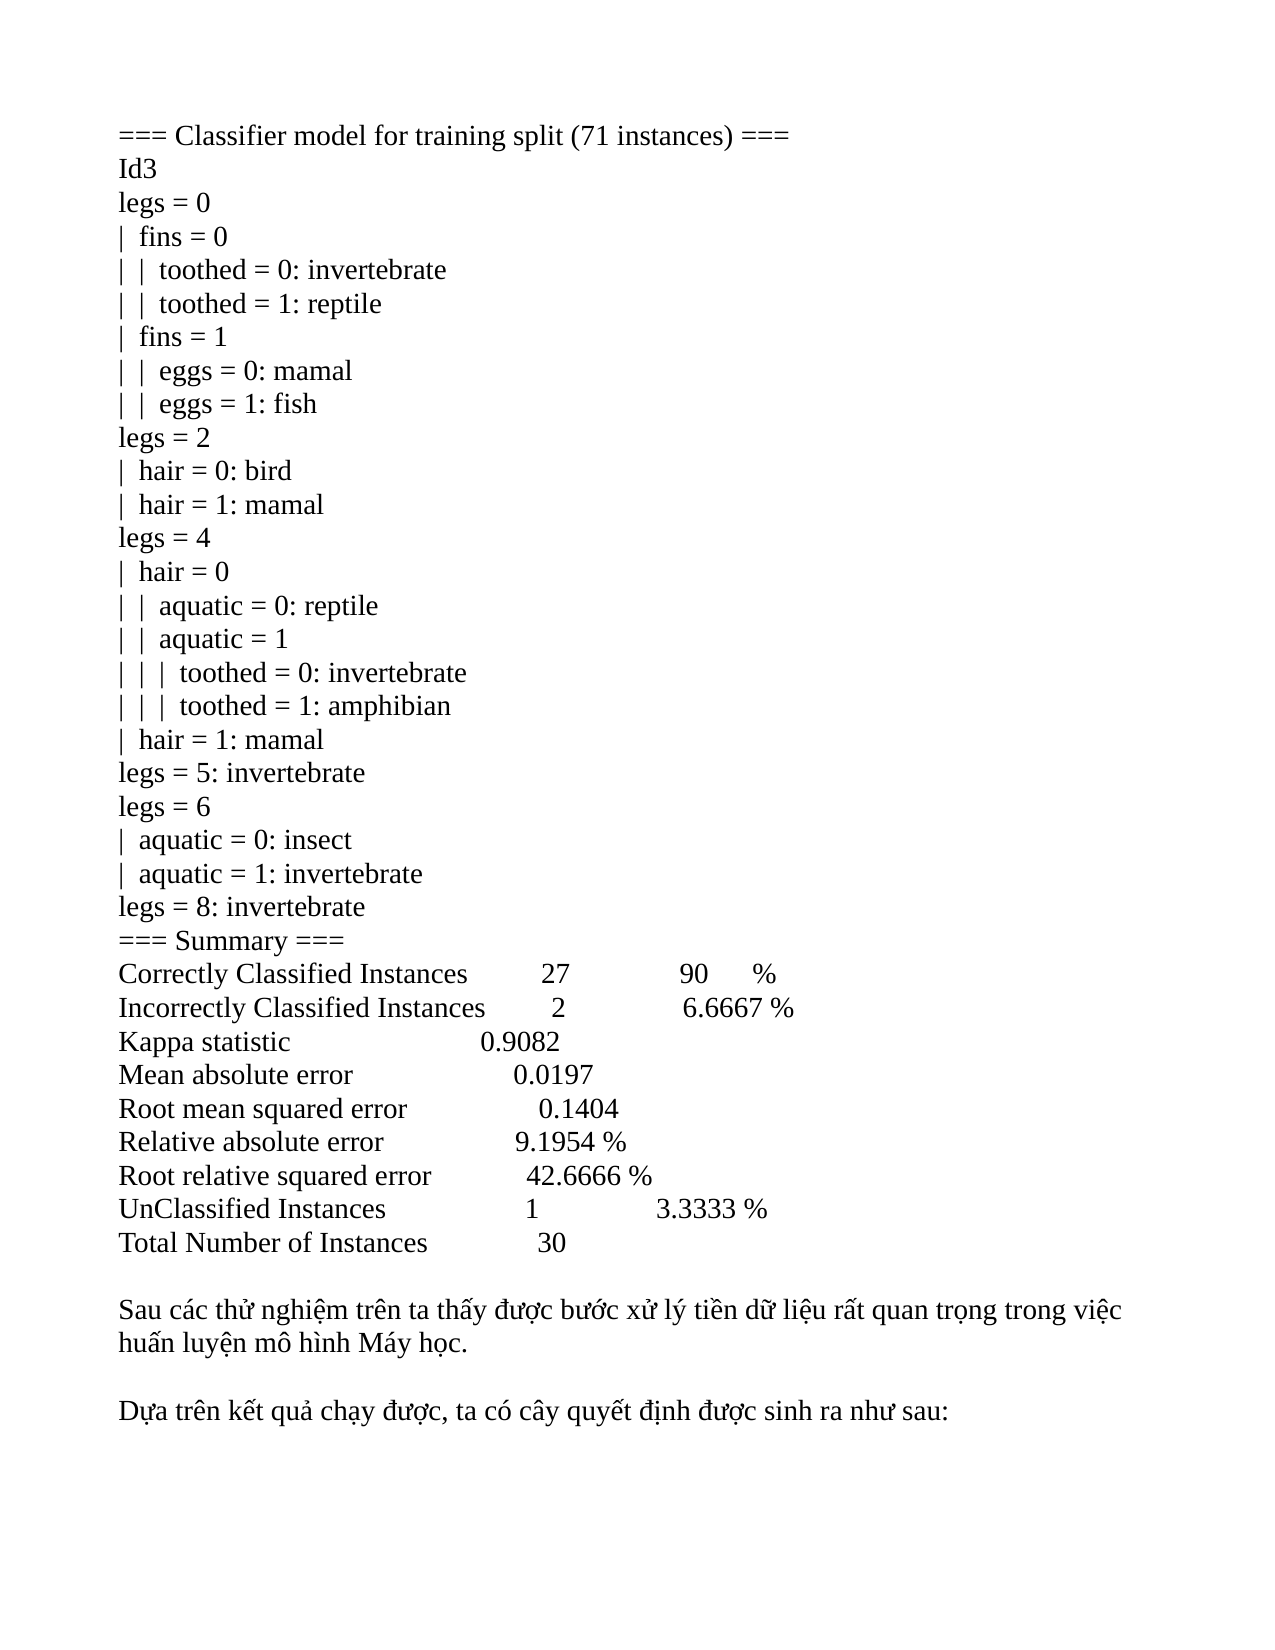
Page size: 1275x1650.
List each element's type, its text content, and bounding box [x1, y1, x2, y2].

text | | eggs = 0: mamal [118, 353, 1157, 386]
text Dựa trên kết quả chạy được, ta có cây quyết định được sinh ra như sau: [118, 1393, 1157, 1426]
text Mean absolute error 0.0197 [118, 1057, 1157, 1091]
text Relative absolute error 9.1954 % [118, 1124, 1157, 1158]
text | | | toothed = 0: invertebrate [118, 655, 1157, 688]
text legs = 4 [118, 521, 1157, 554]
text | | | toothed = 1: amphibian [118, 688, 1157, 722]
text === Summary === [118, 923, 1157, 957]
text | hair = 1: mamal [118, 487, 1157, 521]
text legs = 2 [118, 420, 1157, 453]
text | | eggs = 1: fish [118, 386, 1157, 420]
text Root mean squared error 0.1404 [118, 1091, 1157, 1124]
text legs = 0 [118, 185, 1157, 219]
text | fins = 0 [118, 219, 1157, 252]
text Kappa statistic 0.9082 [118, 1024, 1157, 1057]
text Root relative squared error 42.6666 % [118, 1158, 1157, 1191]
text | | aquatic = 1 [118, 621, 1157, 655]
text legs = 6 [118, 789, 1157, 822]
text | | toothed = 0: invertebrate [118, 252, 1157, 286]
text | aquatic = 1: invertebrate [118, 856, 1157, 889]
text Id3 [118, 152, 1157, 185]
text Sau các thử nghiệm trên ta thấy được bước xử lý tiền dữ liệu rất quan trọng trong việc huấn luyện mô hình Máy học. [118, 1292, 1157, 1359]
text legs = 5: invertebrate [118, 755, 1157, 789]
text | | toothed = 1: reptile [118, 286, 1157, 319]
text | hair = 0: bird [118, 453, 1157, 487]
text | hair = 1: mamal [118, 722, 1157, 755]
text UnClassified Instances 1 3.3333 % [118, 1191, 1157, 1225]
text === Classifier model for training split (71 instances) === [118, 118, 1157, 152]
text | hair = 0 [118, 554, 1157, 588]
text | fins = 1 [118, 319, 1157, 353]
text Incorrectly Classified Instances 2 6.6667 % [118, 990, 1157, 1024]
text Correctly Classified Instances 27 90 % [118, 957, 1157, 990]
text | aquatic = 0: insect [118, 822, 1157, 856]
text legs = 8: invertebrate [118, 889, 1157, 923]
text | | aquatic = 0: reptile [118, 588, 1157, 621]
text Total Number of Instances 30 [118, 1225, 1157, 1258]
